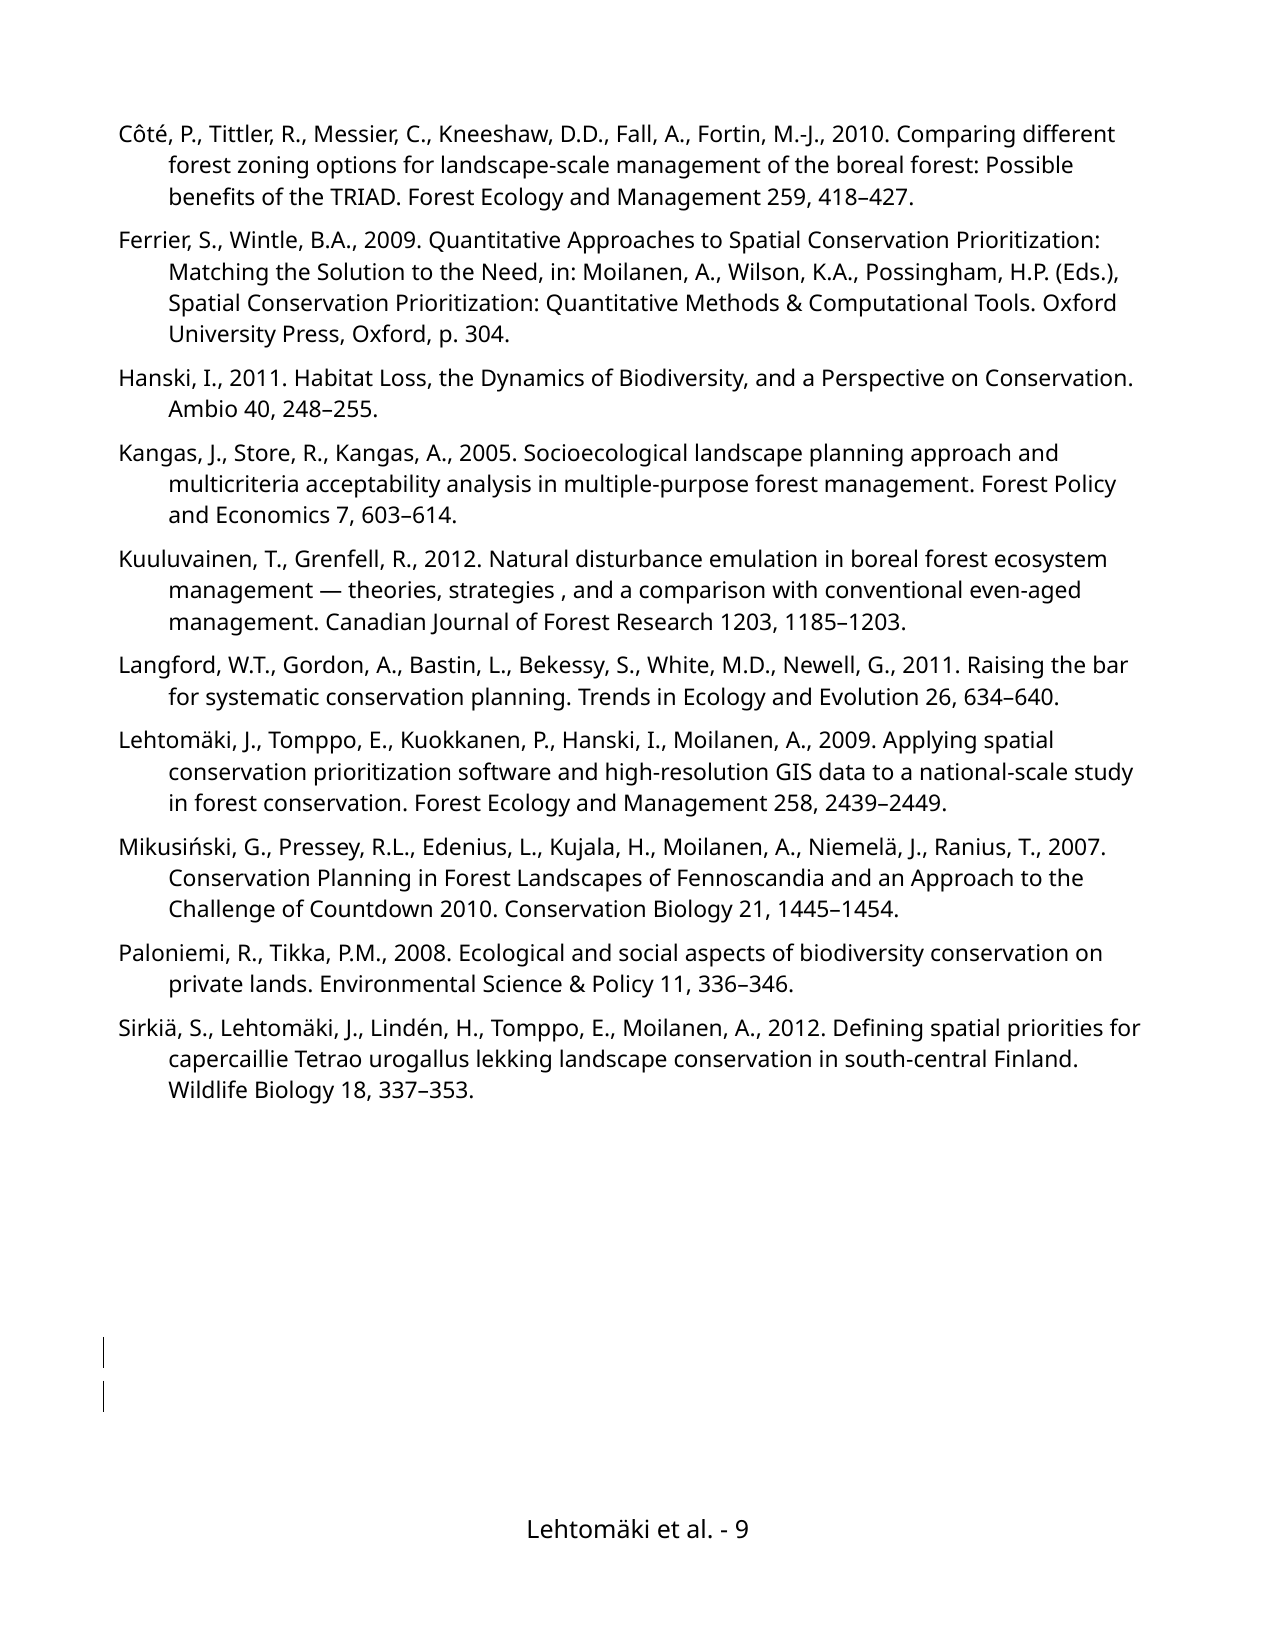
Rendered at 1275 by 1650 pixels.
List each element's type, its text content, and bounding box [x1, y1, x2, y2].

text Kangas, J., Store, R., Kangas, A., 2005. Socioecological landscape planning approach and multicriteria acceptability analysis in multiple-purpose forest management. Forest Policy and Economics 7, 603–614. [118, 437, 1157, 531]
text Lehtomäki, J., Tomppo, E., Kuokkanen, P., Hanski, I., Moilanen, A., 2009. Applying spatial conservation prioritization software and high-resolution GIS data to a national-scale study in forest conservation. Forest Ecology and Management 258, 2439–2449. [118, 724, 1157, 818]
text Hanski, I., 2011. Habitat Loss, the Dynamics of Biodiversity, and a Perspective on Conservation. Ambio 40, 248–255. [118, 362, 1157, 424]
text Langford, W.T., Gordon, A., Bastin, L., Bekessy, S., White, M.D., Newell, G., 2011. Raising the bar for systematic conservation planning. Trends in Ecology and Evolution 26, 634–640. [118, 649, 1157, 712]
text Paloniemi, R., Tikka, P.M., 2008. Ecological and social aspects of biodiversity conservation on private lands. Environmental Science & Policy 11, 336–346. [118, 937, 1157, 999]
text Sirkiä, S., Lehtomäki, J., Lindén, H., Tomppo, E., Moilanen, A., 2012. Defining spatial priorities for capercaillie Tetrao urogallus lekking landscape conservation in south-central Finland. Wildlife Biology 18, 337–353. [118, 1012, 1157, 1106]
text Côté, P., Tittler, R., Messier, C., Kneeshaw, D.D., Fall, A., Fortin, M.-J., 2010. Comparing different forest zoning options for landscape-scale management of the boreal forest: Possible benefits of the TRIAD. Forest Ecology and Management 259, 418–427. [118, 118, 1157, 212]
text Kuuluvainen, T., Grenfell, R., 2012. Natural disturbance emulation in boreal forest ecosystem management — theories, strategies , and a comparison with conventional even-aged management. Canadian Journal of Forest Research 1203, 1185–1203. [118, 543, 1157, 637]
text Ferrier, S., Wintle, B.A., 2009. Quantitative Approaches to Spatial Conservation Prioritization: Matching the Solution to the Need, in: Moilanen, A., Wilson, K.A., Possingham, H.P. (Eds.), Spatial Conservation Prioritization: Quantitative Methods & Computational Tools. Oxford University Press, Oxford, p. 304. [118, 224, 1157, 349]
text Mikusiński, G., Pressey, R.L., Edenius, L., Kujala, H., Moilanen, A., Niemelä, J., Ranius, T., 2007. Conservation Planning in Forest Landscapes of Fennoscandia and an Approach to the Challenge of Countdown 2010. Conservation Biology 21, 1445–1454. [118, 831, 1157, 924]
